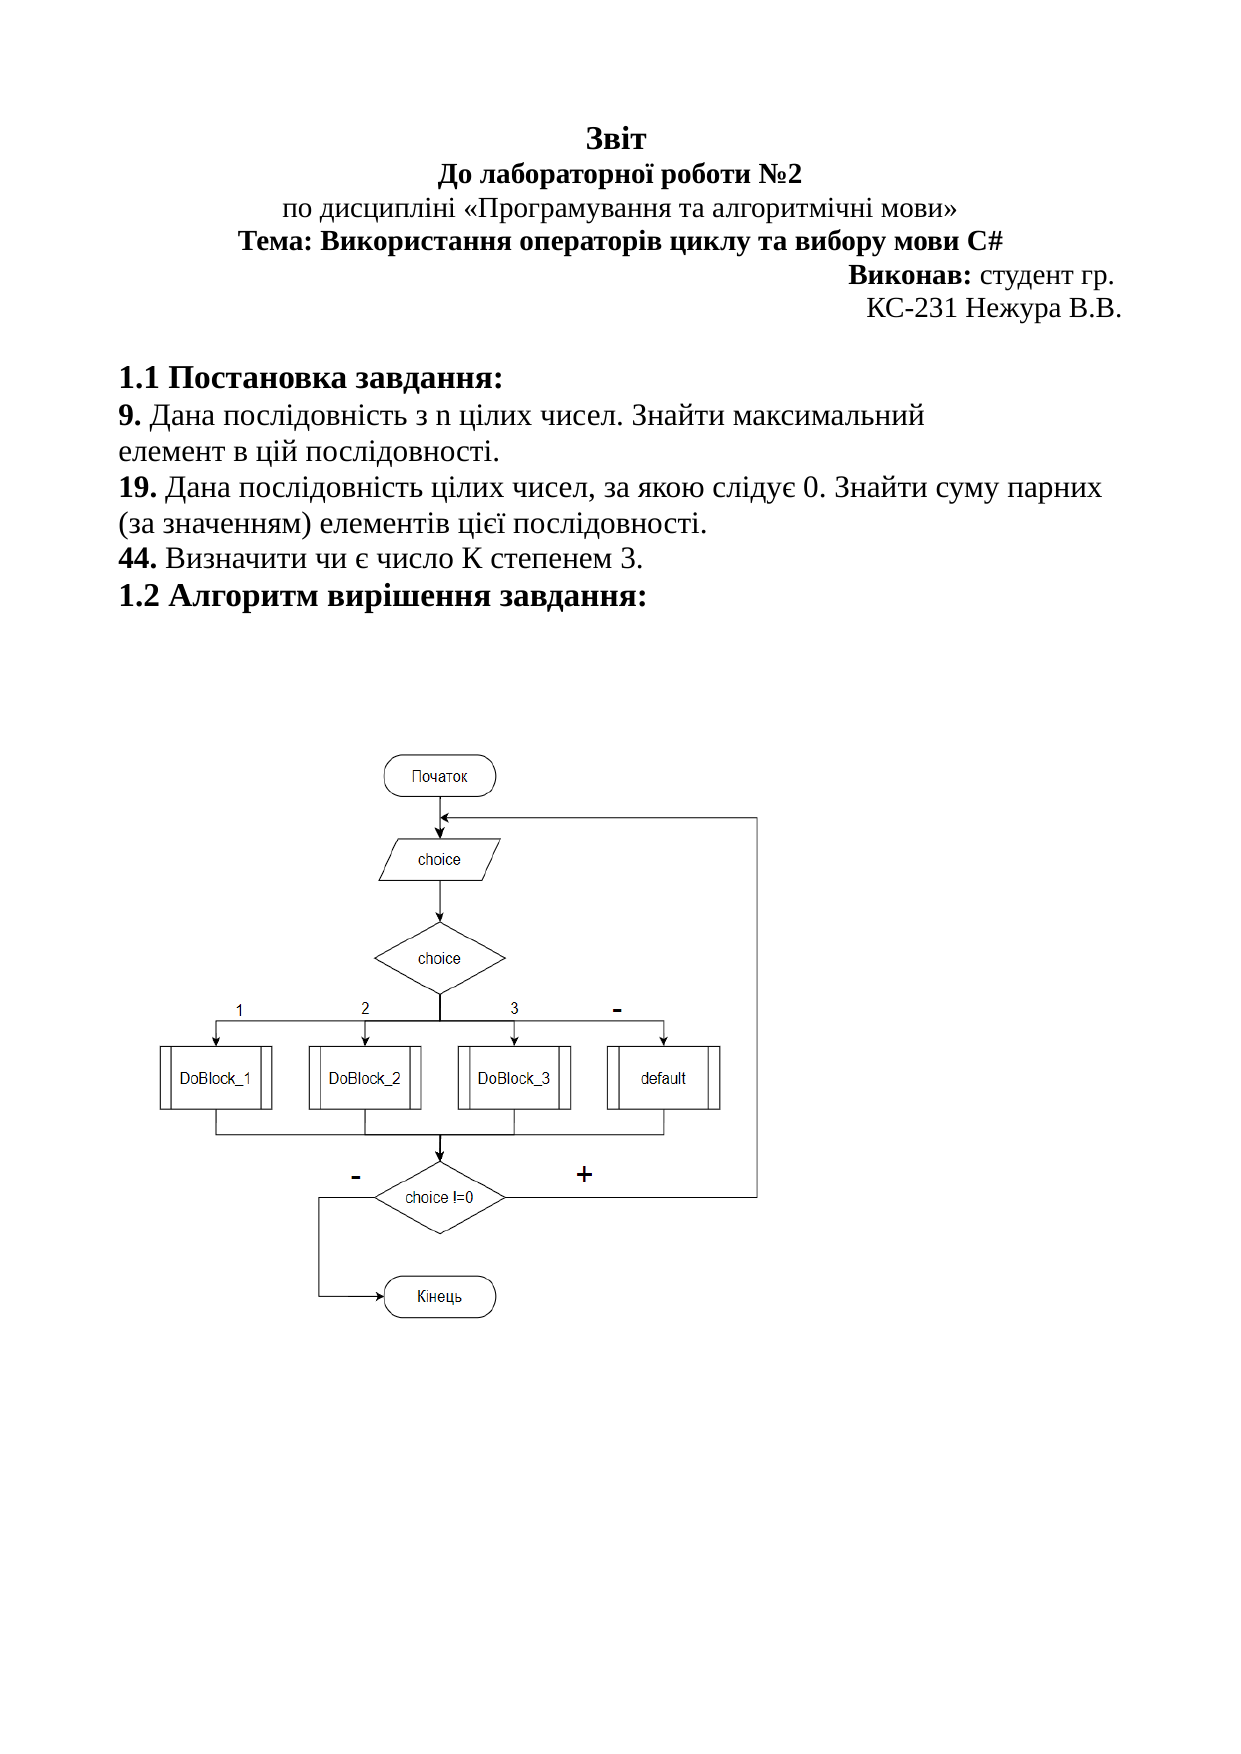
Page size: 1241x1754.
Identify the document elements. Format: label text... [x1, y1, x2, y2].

picture [134, 744, 786, 1328]
text 1.1 Постановка завдання: [118, 358, 1122, 396]
text 9. Дана послідовність з n цілих чисел. Знайти максимальний [118, 396, 1122, 432]
text 19. Дана послідовність цілих чисел, за якою слідує 0. Знайти суму парних (за значенням) елементів цієї послідовності. [118, 468, 1122, 540]
text елемент в цій послідовності. [118, 432, 1122, 468]
text Тема: Використання операторів циклу та вибору мови С# [118, 223, 1122, 257]
text 1.2 Алгоритм вирішення завдання: [118, 576, 1122, 614]
text по дисципліні «Програмування та алгоритмічні мови» [118, 190, 1122, 223]
text До лабораторної роботи №2 [118, 156, 1122, 190]
text КС-231 Нежура В.В. [118, 291, 1122, 358]
text 44. Визначити чи є число К степенем 3. [118, 540, 1122, 576]
text Звіт [118, 118, 1122, 156]
text Виконав: студент гр. [118, 257, 1122, 291]
